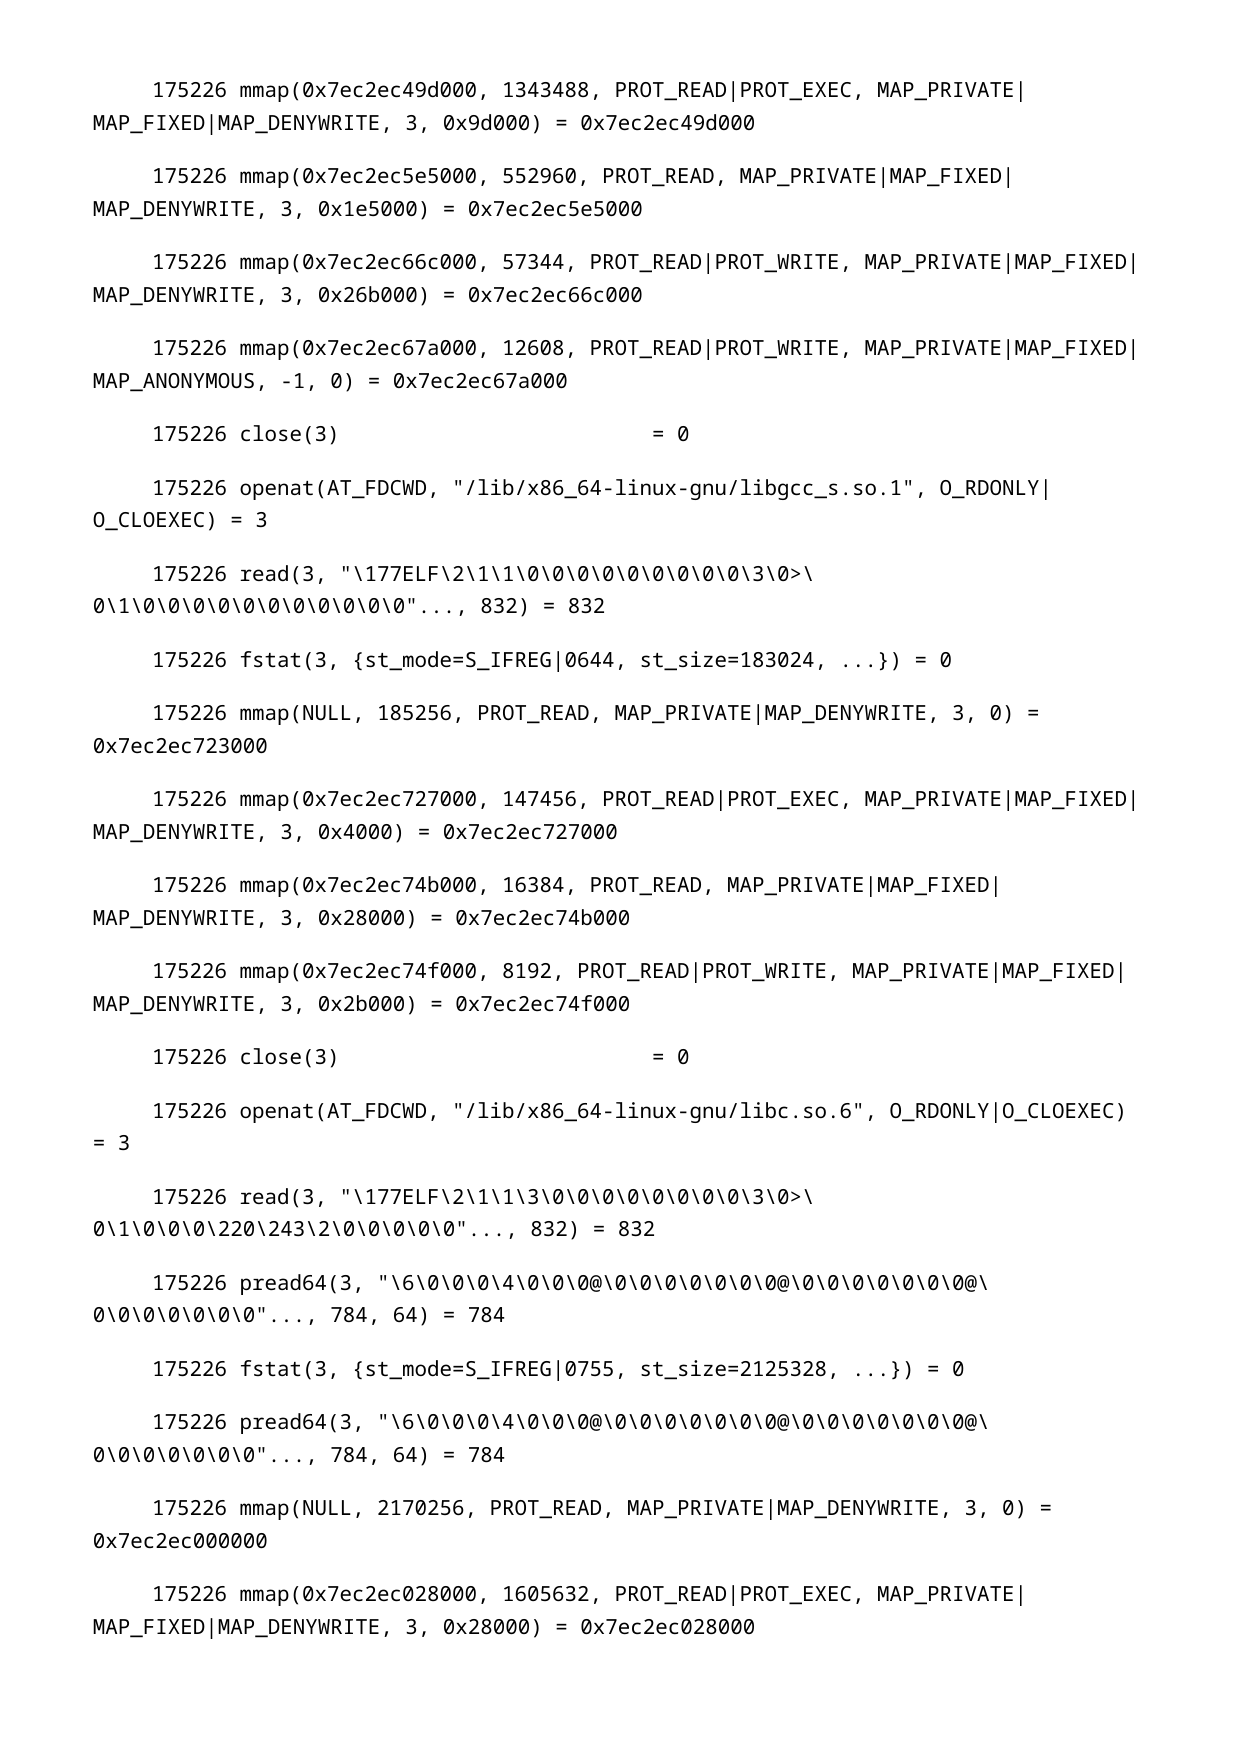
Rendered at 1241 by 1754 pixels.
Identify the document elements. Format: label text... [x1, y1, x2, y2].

text 175226 mmap(0x7ec2ec49d000, 1343488, PROT_READ|PROT_EXEC, MAP_PRIVATE|MAP_FIXED|MAP_DENYWRITE, 3, 0x9d000) = 0x7ec2ec49d000 [93, 75, 1147, 136]
text 175226 fstat(3, {st_mode=S_IFREG|0755, st_size=2125328, ...}) = 0 [93, 1354, 1147, 1382]
text 175226 openat(AT_FDCWD, "/lib/x86_64-linux-gnu/libgcc_s.so.1", O_RDONLY|O_CLOEXEC) = 3 [93, 473, 1147, 534]
text 175226 mmap(NULL, 2170256, PROT_READ, MAP_PRIVATE|MAP_DENYWRITE, 3, 0) = 0x7ec2ec000000 [93, 1493, 1147, 1554]
text 175226 close(3) = 0 [93, 1042, 1147, 1071]
text 175226 mmap(0x7ec2ec74b000, 16384, PROT_READ, MAP_PRIVATE|MAP_FIXED|MAP_DENYWRITE, 3, 0x28000) = 0x7ec2ec74b000 [93, 870, 1147, 931]
text 175226 mmap(NULL, 185256, PROT_READ, MAP_PRIVATE|MAP_DENYWRITE, 3, 0) = 0x7ec2ec723000 [93, 698, 1147, 759]
text 175226 mmap(0x7ec2ec727000, 147456, PROT_READ|PROT_EXEC, MAP_PRIVATE|MAP_FIXED|MAP_DENYWRITE, 3, 0x4000) = 0x7ec2ec727000 [93, 784, 1147, 845]
text 175226 mmap(0x7ec2ec67a000, 12608, PROT_READ|PROT_WRITE, MAP_PRIVATE|MAP_FIXED|MAP_ANONYMOUS, -1, 0) = 0x7ec2ec67a000 [93, 333, 1147, 394]
text 175226 close(3) = 0 [93, 419, 1147, 448]
text 175226 read(3, "\177ELF\2\1\1\3\0\0\0\0\0\0\0\0\3\0>\0\1\0\0\0\220\243\2\0\0\0\0\0"..., 832) = 832 [93, 1182, 1147, 1243]
text 175226 openat(AT_FDCWD, "/lib/x86_64-linux-gnu/libc.so.6", O_RDONLY|O_CLOEXEC) = 3 [93, 1096, 1147, 1157]
text 175226 mmap(0x7ec2ec5e5000, 552960, PROT_READ, MAP_PRIVATE|MAP_FIXED|MAP_DENYWRITE, 3, 0x1e5000) = 0x7ec2ec5e5000 [93, 161, 1147, 222]
text 175226 mmap(0x7ec2ec028000, 1605632, PROT_READ|PROT_EXEC, MAP_PRIVATE|MAP_FIXED|MAP_DENYWRITE, 3, 0x28000) = 0x7ec2ec028000 [93, 1579, 1147, 1640]
text 175226 pread64(3, "\6\0\0\0\4\0\0\0@\0\0\0\0\0\0\0@\0\0\0\0\0\0\0@\0\0\0\0\0\0\0"..., 784, 64) = 784 [93, 1407, 1147, 1468]
text 175226 mmap(0x7ec2ec66c000, 57344, PROT_READ|PROT_WRITE, MAP_PRIVATE|MAP_FIXED|MAP_DENYWRITE, 3, 0x26b000) = 0x7ec2ec66c000 [93, 247, 1147, 308]
text 175226 fstat(3, {st_mode=S_IFREG|0644, st_size=183024, ...}) = 0 [93, 645, 1147, 673]
text 175226 pread64(3, "\6\0\0\0\4\0\0\0@\0\0\0\0\0\0\0@\0\0\0\0\0\0\0@\0\0\0\0\0\0\0"..., 784, 64) = 784 [93, 1268, 1147, 1329]
text 175226 mmap(0x7ec2ec74f000, 8192, PROT_READ|PROT_WRITE, MAP_PRIVATE|MAP_FIXED|MAP_DENYWRITE, 3, 0x2b000) = 0x7ec2ec74f000 [93, 956, 1147, 1017]
text 175226 read(3, "\177ELF\2\1\1\0\0\0\0\0\0\0\0\0\3\0>\0\1\0\0\0\0\0\0\0\0\0\0\0"..., 832) = 832 [93, 559, 1147, 620]
